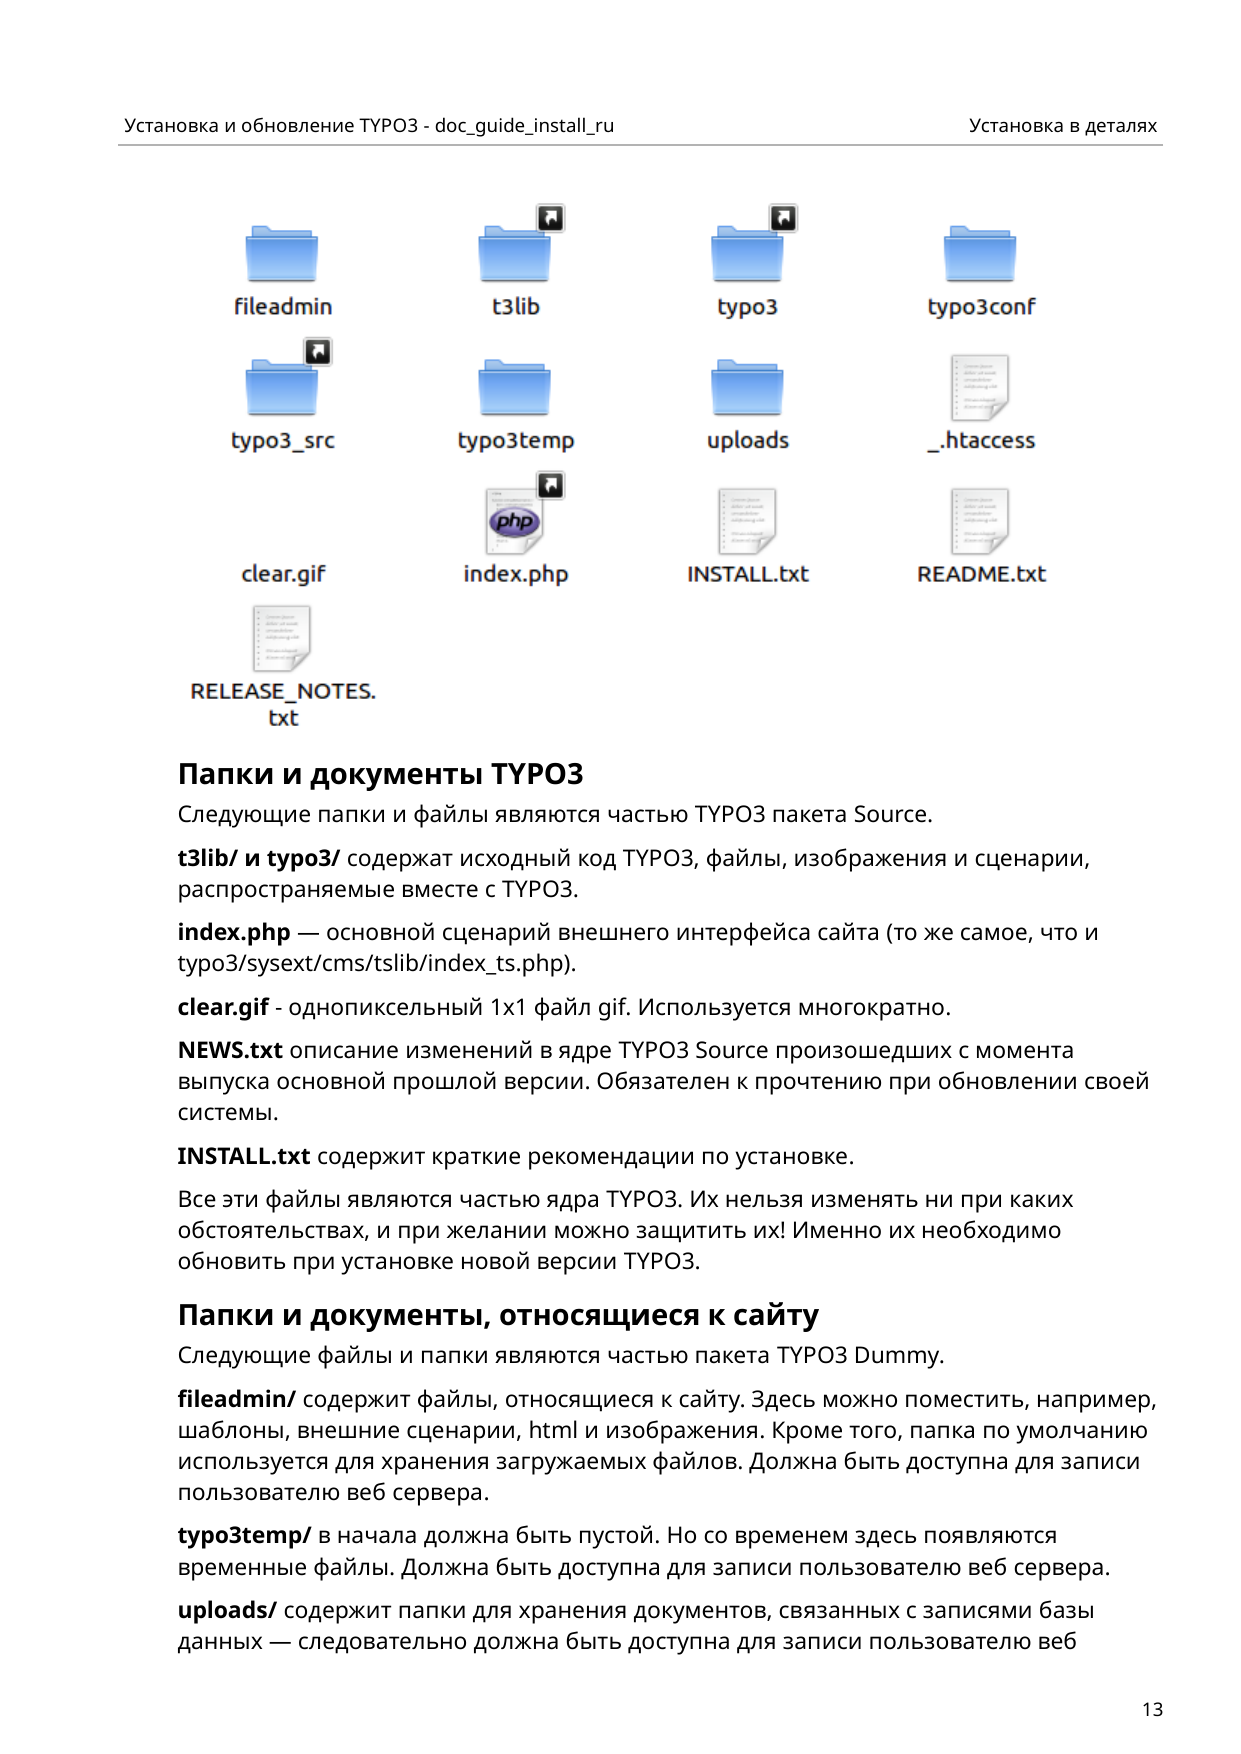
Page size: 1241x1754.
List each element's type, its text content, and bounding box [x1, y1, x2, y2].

text Следующие файлы и папки являются частью пакета TYPO3 Dummy. [177, 1339, 1163, 1371]
subtitle Папки и документы TYPO3 [177, 193, 1163, 792]
text clear.gif - однопиксельный 1x1 файл gif. Используется многократно. [177, 991, 1163, 1022]
text fileadmin/ содержит файлы, относящиеся к сайту. Здесь можно поместить, например, шаблоны, внешние сценарии, html и изображения. Кроме того, папка по умолчанию используется для хранения загружаемых файлов. Должна быть доступна для записи пользователю веб сервера. [177, 1383, 1163, 1507]
text NEWS.txt описание изменений в ядре TYPO3 Source произошедших с момента выпуска основной прошлой версии. Обязателен к прочтению при обновлении своей системы. [177, 1034, 1163, 1127]
subtitle Папки и документы, относящиеся к сайту [177, 1294, 1163, 1333]
picture [162, 193, 1120, 753]
text Все эти файлы являются частью ядра TYPO3. Их нельзя изменять ни при каких обстоятельствах, и при желании можно защитить их! Именно их необходимо обновить при установке новой версии TYPO3. [177, 1183, 1163, 1276]
text t3lib/ и typo3/ содержат исходный код TYPO3, файлы, изображения и сценарии, распространяемые вместе с TYPO3. [177, 842, 1163, 904]
text index.php — основной сценарий внешнего интер­фейса сайта (то же самое, что и typo3/sysext/cms/tslib/index_ts.php). [177, 916, 1163, 978]
text uploads/ содержит папки для хранения документов, связанных с записями базы данных — следовательно должна быть доступна для записи пользователю веб [177, 1594, 1163, 1656]
text INSTALL.txt содержит краткие рекомендации по установке. [177, 1140, 1163, 1171]
text Следующие папки и файлы являются частью TYPO3 пакета Source. [177, 798, 1163, 829]
text typo3temp/ в начала должна быть пустой. Но со временем здесь появляются временные файлы. Должна быть доступна для записи пользователю веб сервера. [177, 1519, 1163, 1582]
